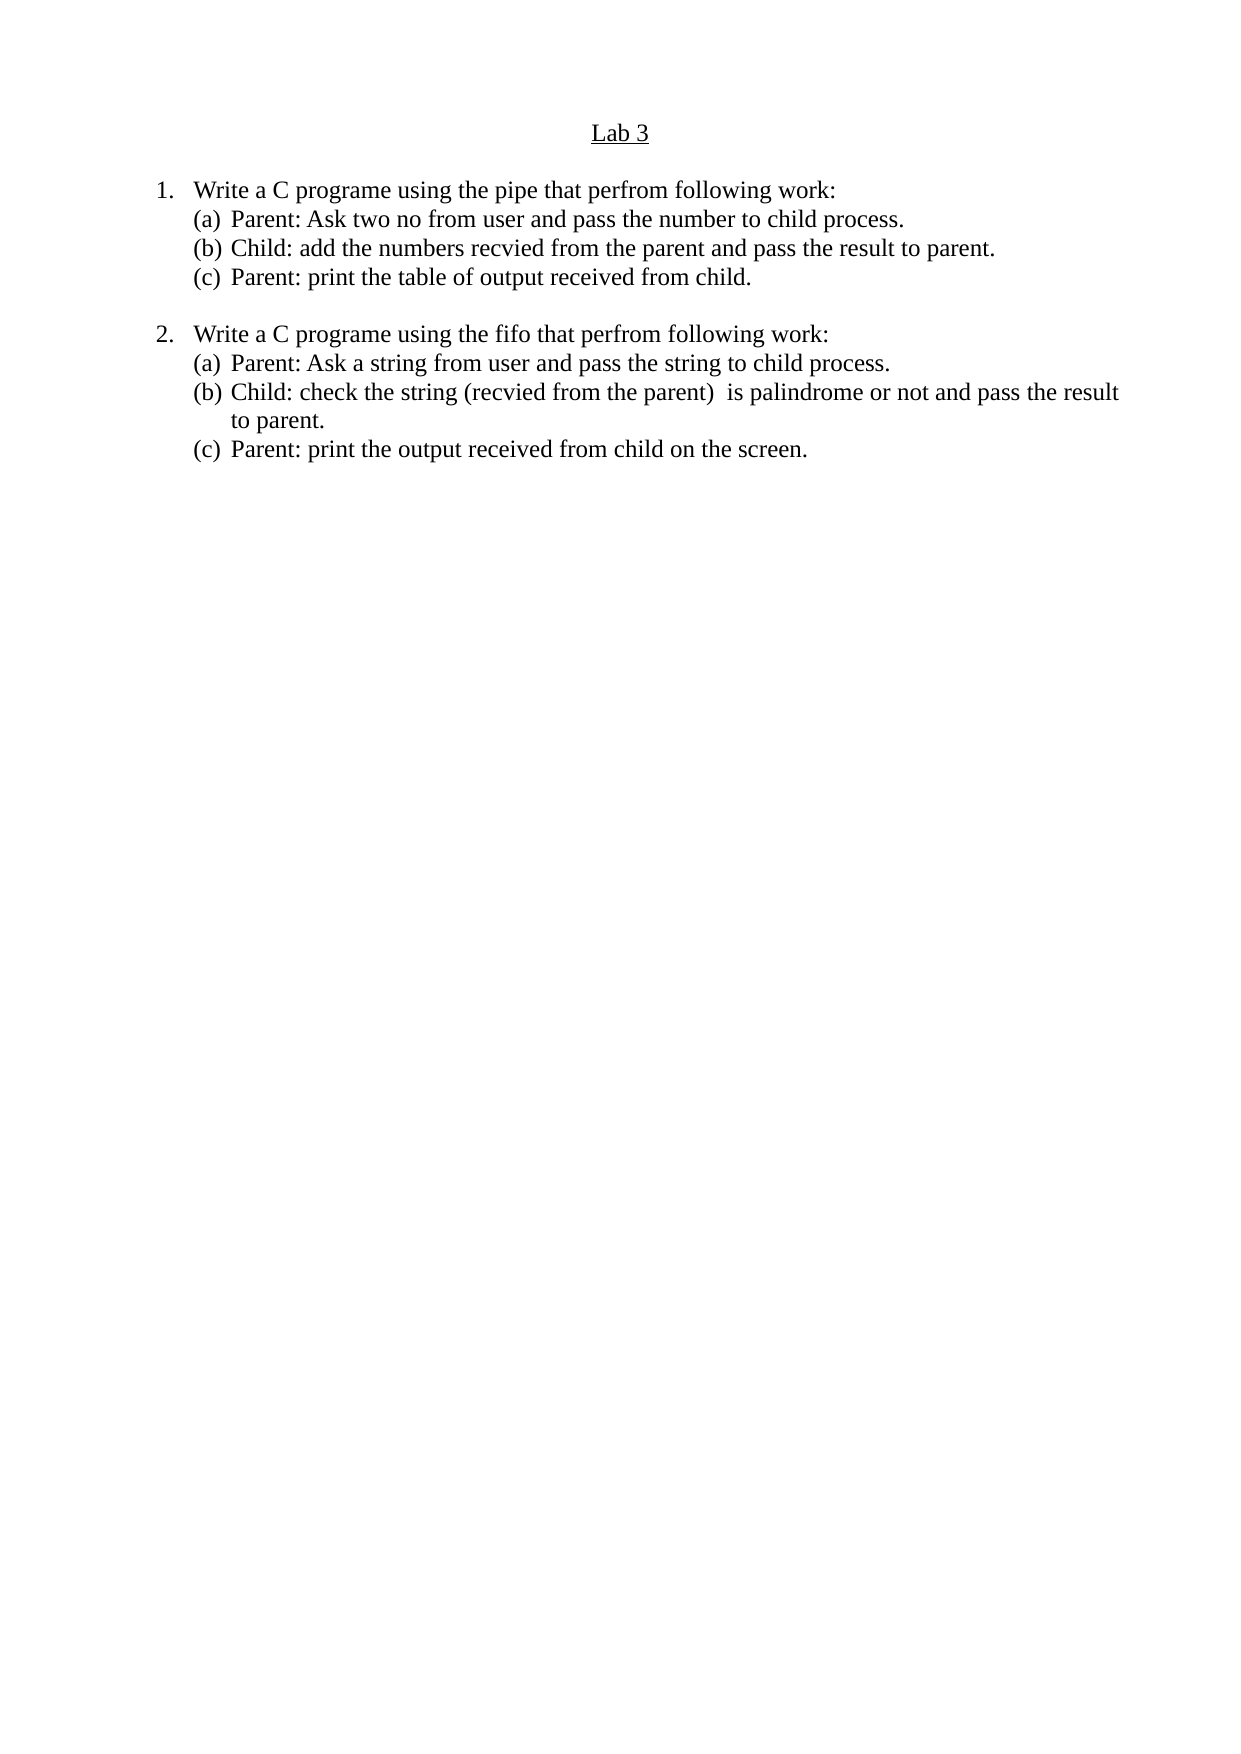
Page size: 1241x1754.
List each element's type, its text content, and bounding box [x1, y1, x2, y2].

list Child: check the string (recvied from the parent) is palindrome or not and pass the result to parent. [193, 377, 1122, 434]
list Parent: Ask two no from user and pass the number to child process. [193, 204, 1122, 233]
list Parent: print the output received from child on the screen. [193, 434, 1122, 463]
list Child: add the numbers recvied from the parent and pass the result to parent. [193, 233, 1122, 262]
list Parent: Ask a string from user and pass the string to child process. [193, 348, 1122, 377]
list Parent: print the table of output received from child. [193, 262, 1122, 291]
list Write a C programe using the fifo that perfrom following work: [156, 319, 1122, 348]
list Write a C programe using the pipe that perfrom following work: [156, 176, 1122, 204]
text Lab 3 [118, 118, 1122, 147]
